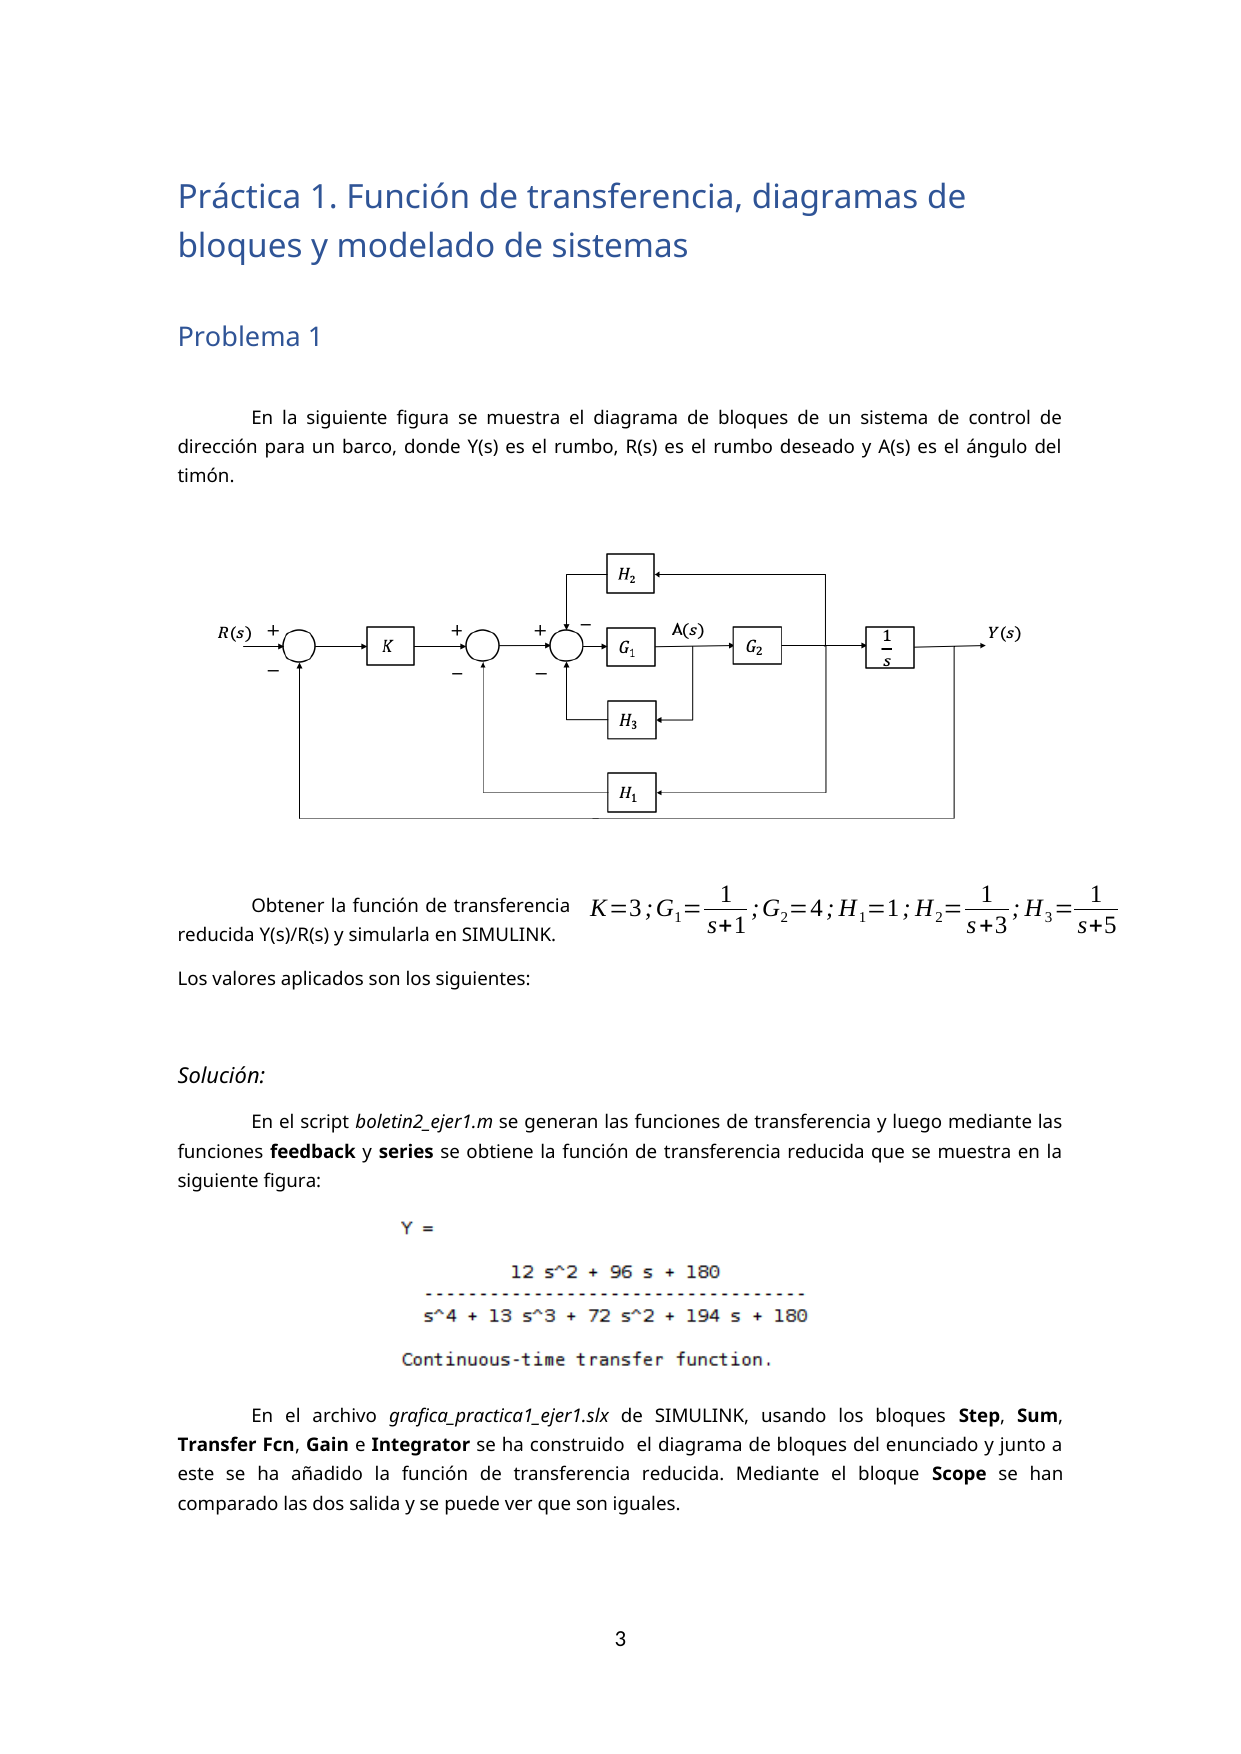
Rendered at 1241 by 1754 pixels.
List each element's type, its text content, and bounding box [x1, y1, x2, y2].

text Obtener la función de transferencia reducida Y(s)/R(s) y simularla en SIMULINK. [177, 892, 1063, 947]
text En la siguiente figura se muestra el diagrama de bloques de un sistema de control de dirección para un barco, donde Y(s) es el rumbo, R(s) es el rumbo deseado y A(s) es el ángulo del timón. [177, 404, 1063, 488]
text Los valores aplicados son los siguientes: [177, 966, 1063, 991]
text En el archivo grafica_practica1_ejer1.slx de SIMULINK, usando los bloques Step, Sum, Transfer Fcn, Gain e Integrator se ha construido el diagrama de bloques del enunciado y junto a este se ha añadido la función de transferencia reducida. Mediante el bloque Scope se han comparado las dos salida y se puede ver que son iguales. [177, 1211, 1063, 1515]
subtitle Problema 1 [177, 317, 1063, 354]
picture [400, 1211, 840, 1380]
text En el script boletin2_ejer1.m se generan las funciones de transferencia y luego mediante las funciones feedback y series se obtiene la función de transferencia reducida que se muestra en la siguiente figura: [177, 1109, 1063, 1193]
picture [211, 553, 1029, 819]
subtitle Práctica 1. Función de transferencia, diagramas de bloques y modelado de sistemas [177, 173, 1063, 267]
text Solución: [177, 1060, 1063, 1090]
